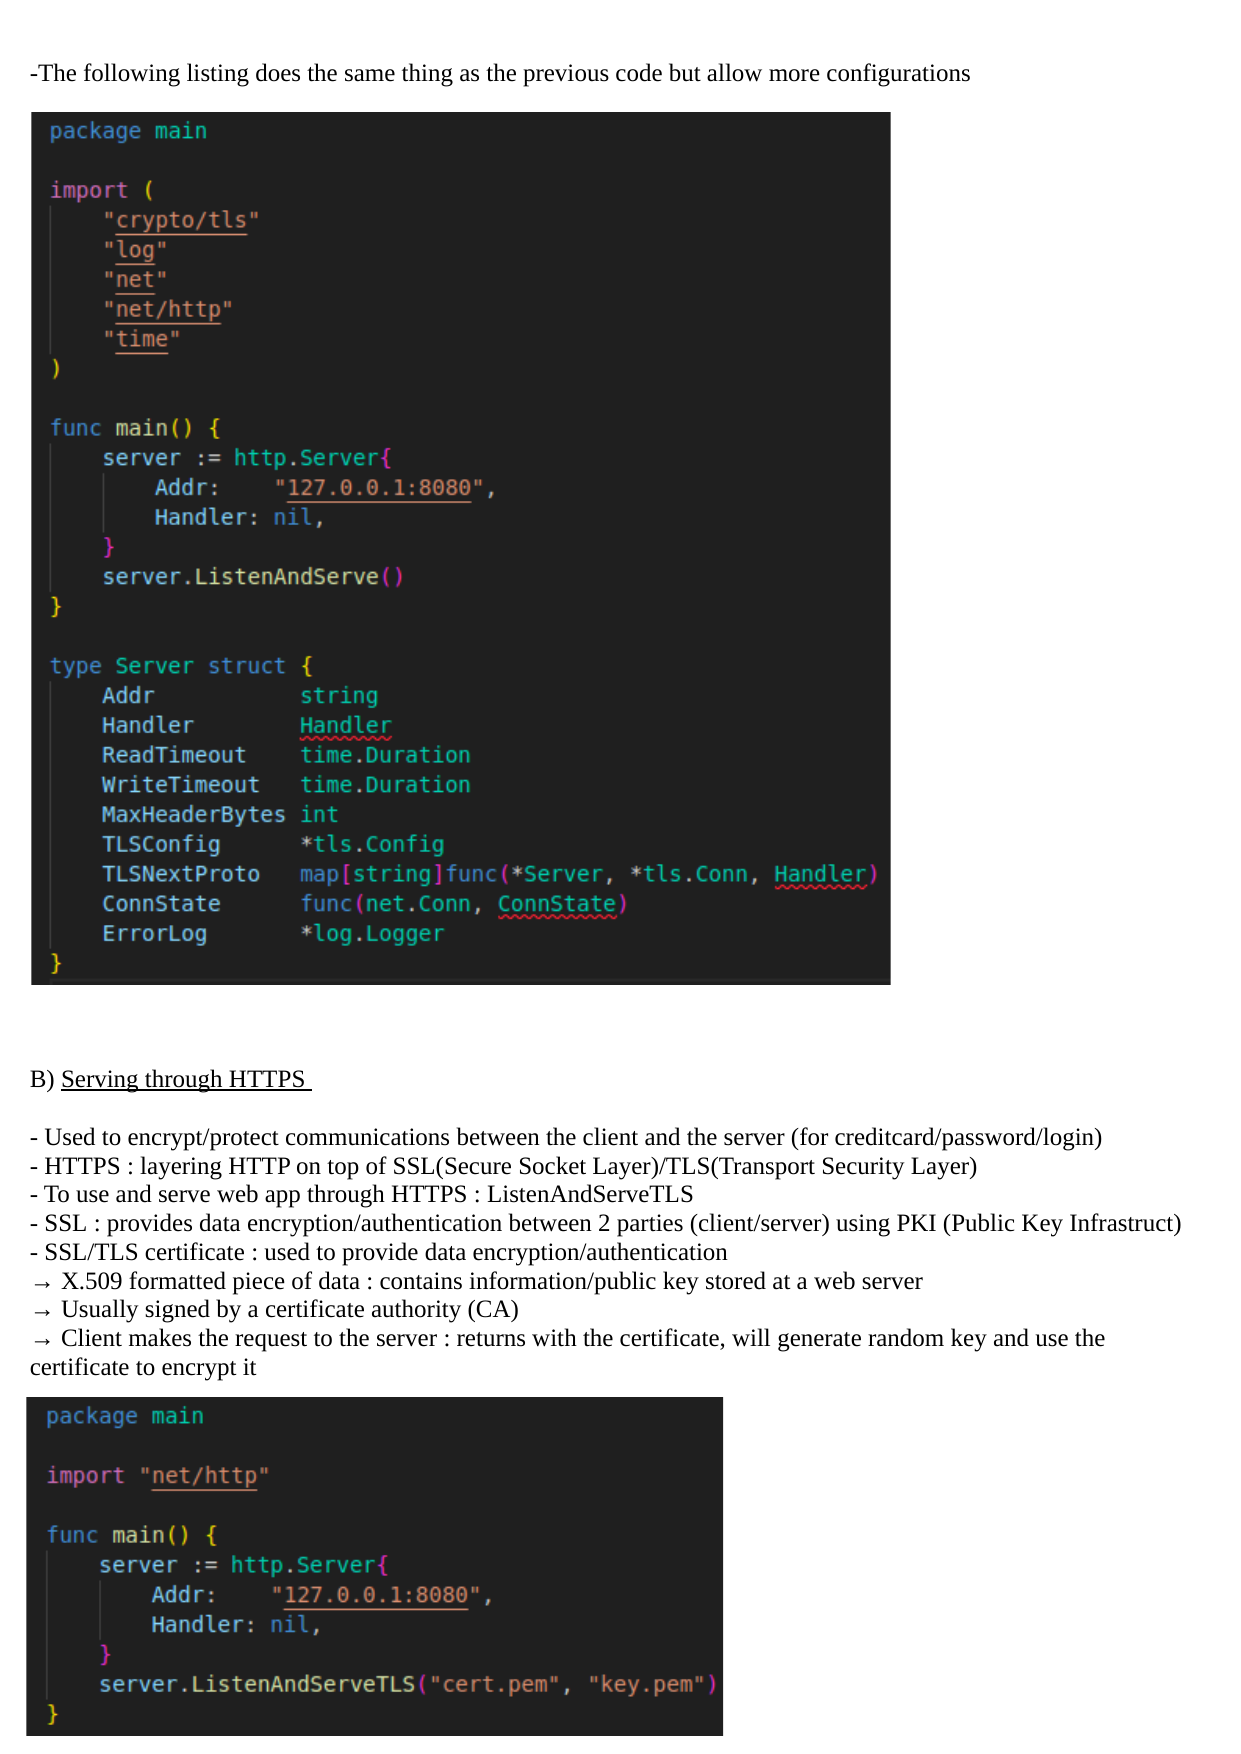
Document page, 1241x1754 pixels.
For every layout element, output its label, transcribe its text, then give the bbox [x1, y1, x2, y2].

text B) Serving through HTTPS [29, 1064, 1211, 1093]
text - SSL/TLS certificate : used to provide data encryption/authentication [29, 1237, 1211, 1266]
text - Used to encrypt/protect communications between the client and the server (for creditcard/password/login) [29, 1122, 1211, 1151]
text - To use and serve web app through HTTPS : ListenAndServeTLS [29, 1179, 1211, 1208]
picture [26, 1397, 724, 1736]
picture [31, 112, 891, 985]
text - HTTPS : layering HTTP on top of SSL(Secure Socket Layer)/TLS(Transport Security Layer) [29, 1151, 1211, 1179]
text → X.509 formatted piece of data : contains information/public key stored at a web server [29, 1266, 1211, 1294]
text → Usually signed by a certificate authority (CA) [29, 1294, 1211, 1323]
text → Client makes the request to the server : returns with the certificate, will generate random key and use the certificate to encrypt it [29, 1323, 1211, 1381]
text -The following listing does the same thing as the previous code but allow more configurations [29, 58, 1211, 87]
text - SSL : provides data encryption/authentication between 2 parties (client/server) using PKI (Public Key Infrastruct) [29, 1208, 1211, 1237]
